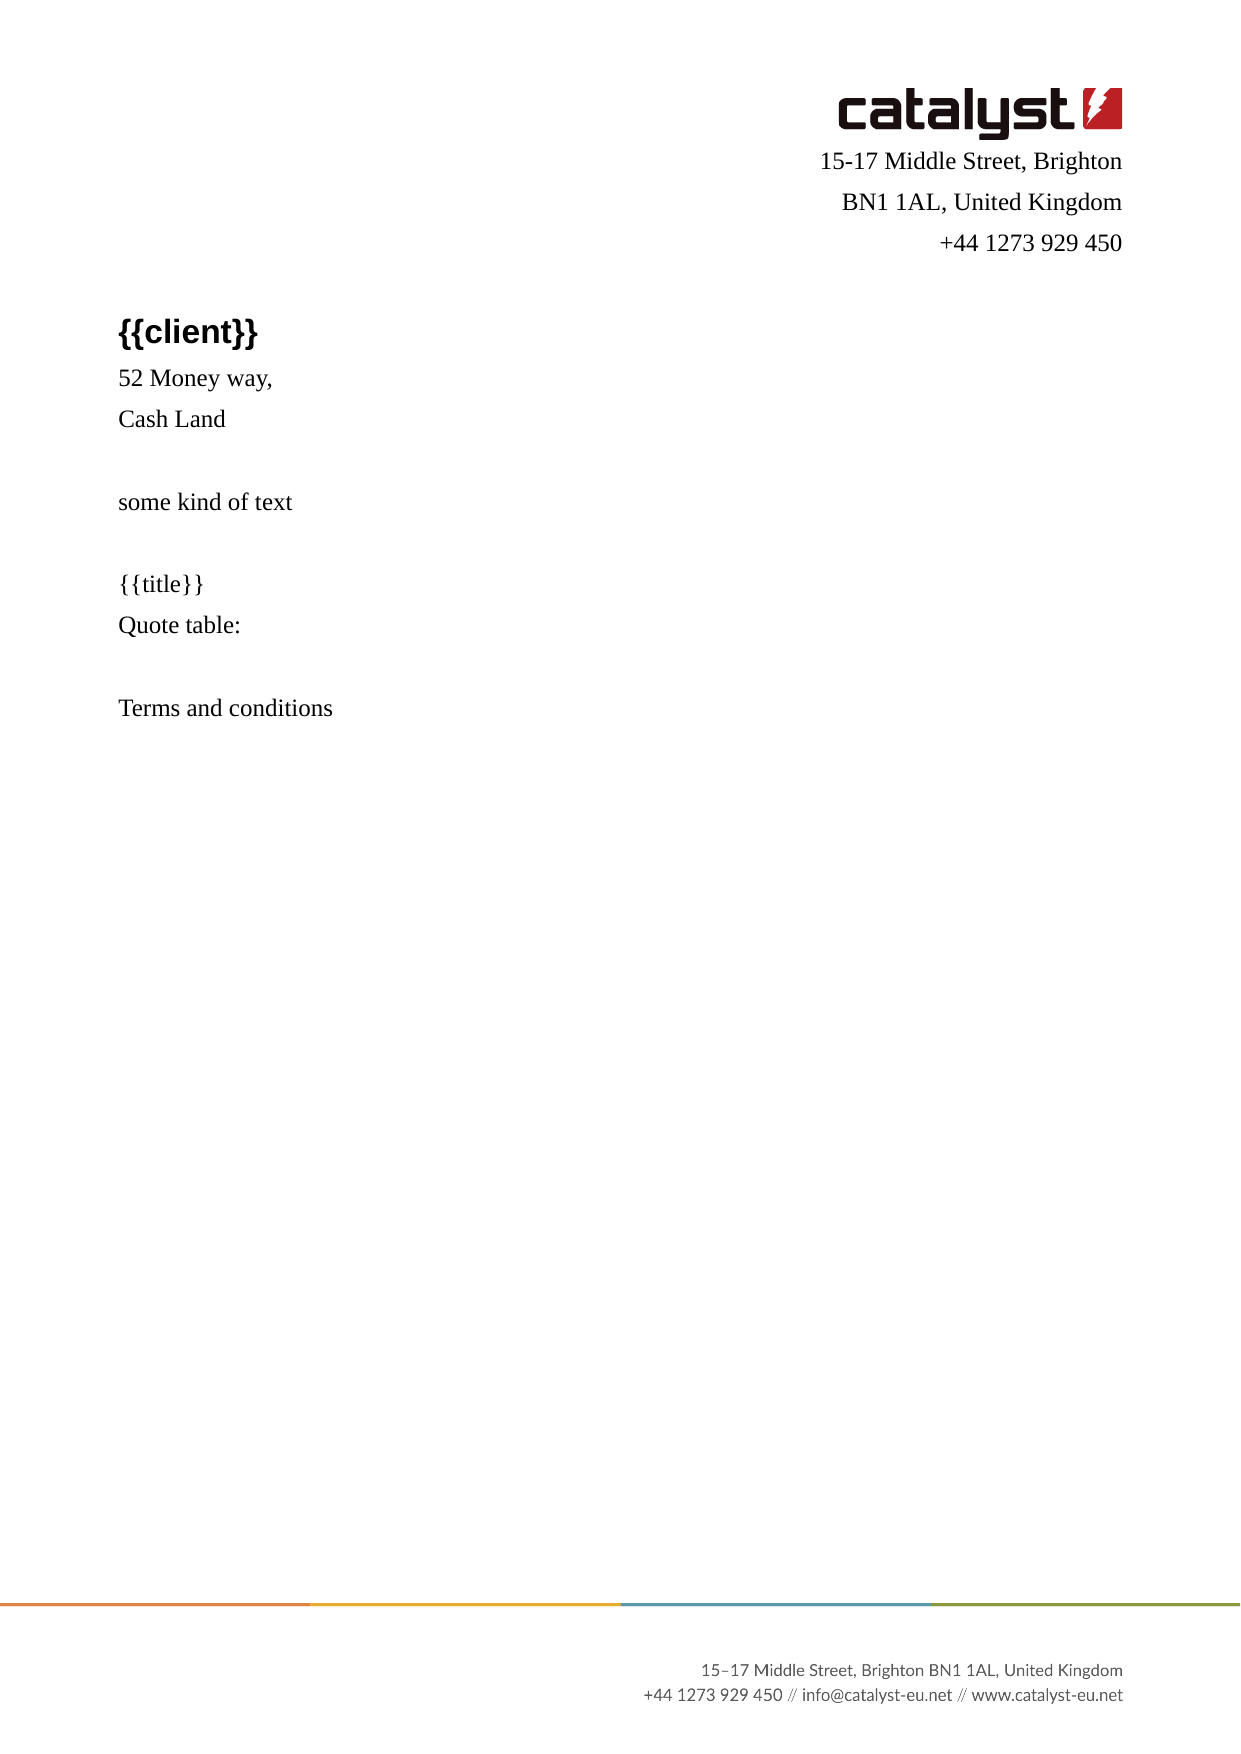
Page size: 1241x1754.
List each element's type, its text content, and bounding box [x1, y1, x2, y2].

picture [0, 1603, 1241, 1754]
text {{title}} [118, 569, 1122, 598]
text Terms and conditions [118, 693, 1122, 722]
subtitle {{client}} [118, 312, 1122, 350]
text 52 Money way, [118, 363, 1122, 392]
text Quote table: [118, 610, 1122, 639]
text some kind of text [118, 487, 1122, 515]
text Cash Land [118, 404, 1122, 433]
picture [838, 88, 1123, 140]
